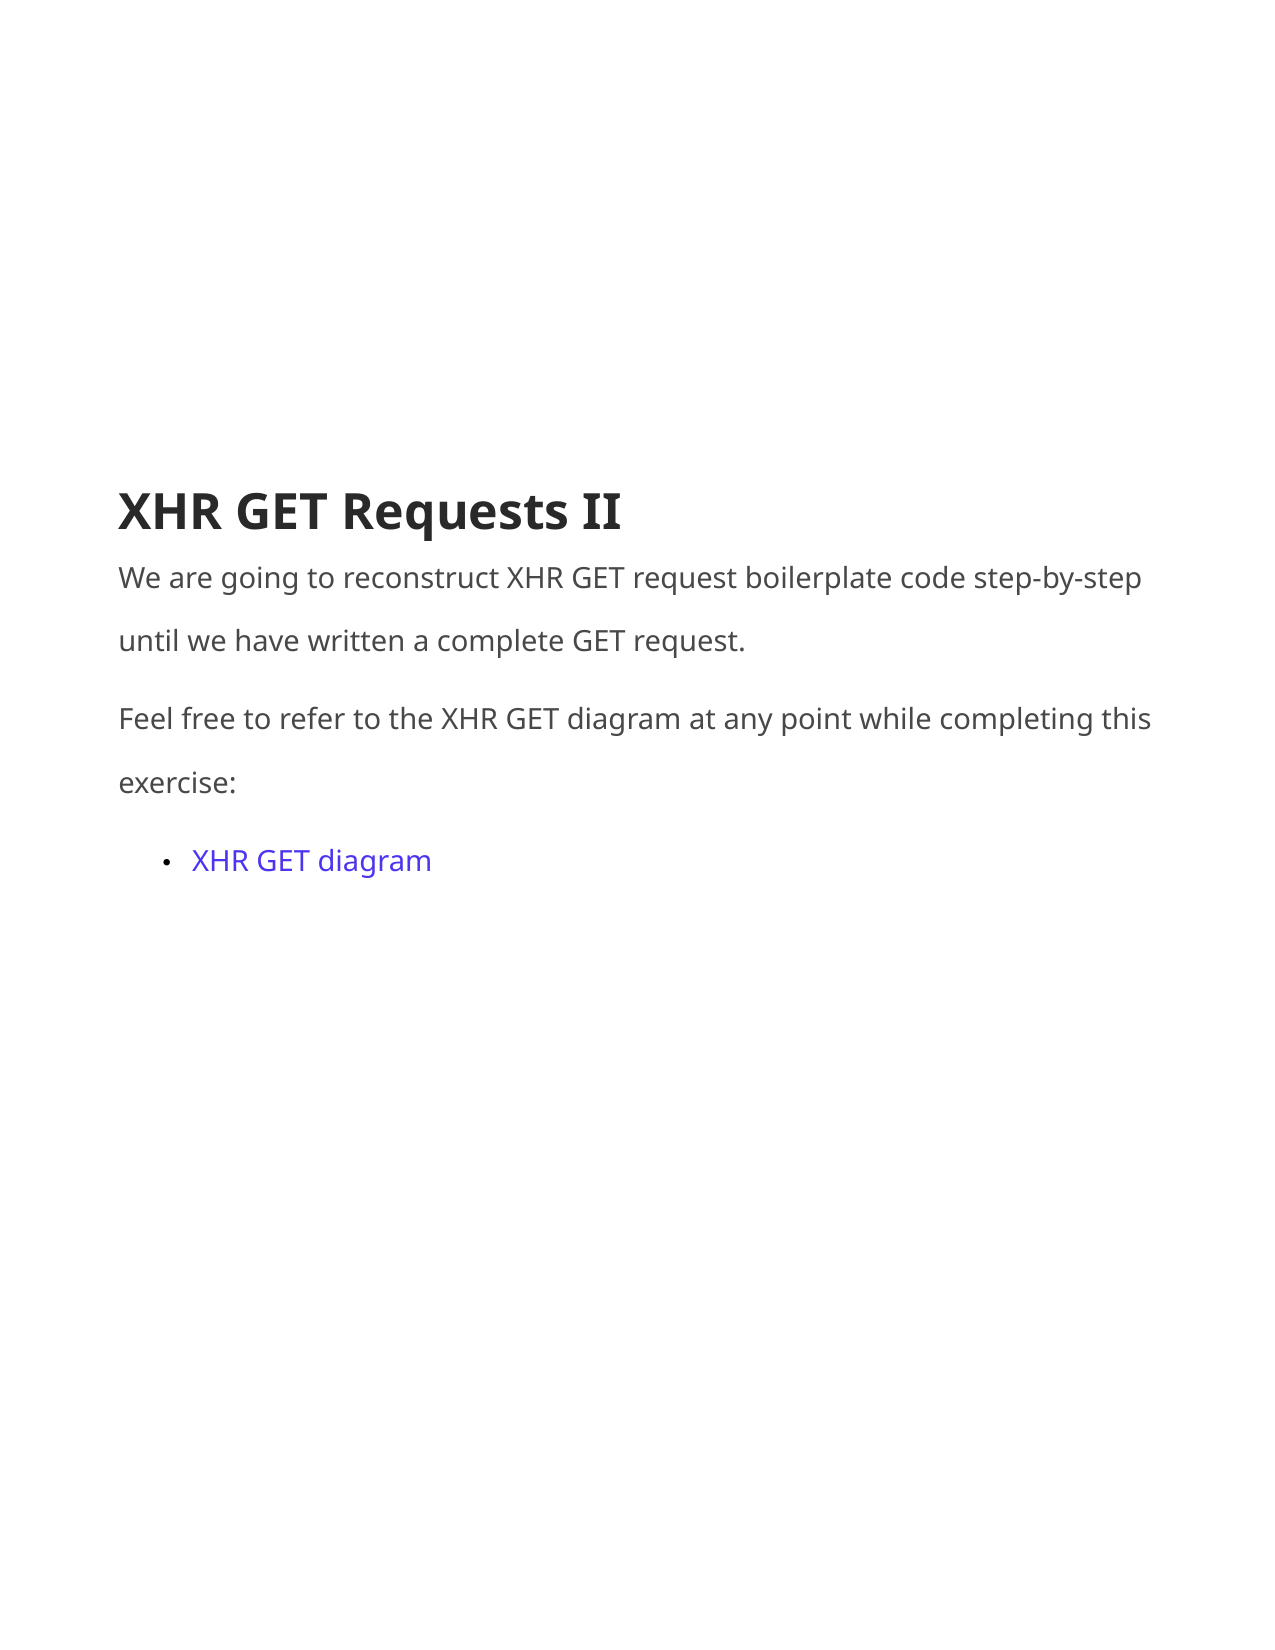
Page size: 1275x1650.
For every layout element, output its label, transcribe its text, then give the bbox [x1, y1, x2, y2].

list XHR GET diagram [162, 840, 1157, 879]
text Feel free to refer to the XHR GET diagram at any point while completing this exercise: [118, 698, 1157, 802]
subtitle XHR GET Requests II [118, 476, 1157, 544]
text We are going to reconstruct XHR GET request boilerplate code step-by-step until we have written a complete GET request. [118, 557, 1157, 660]
